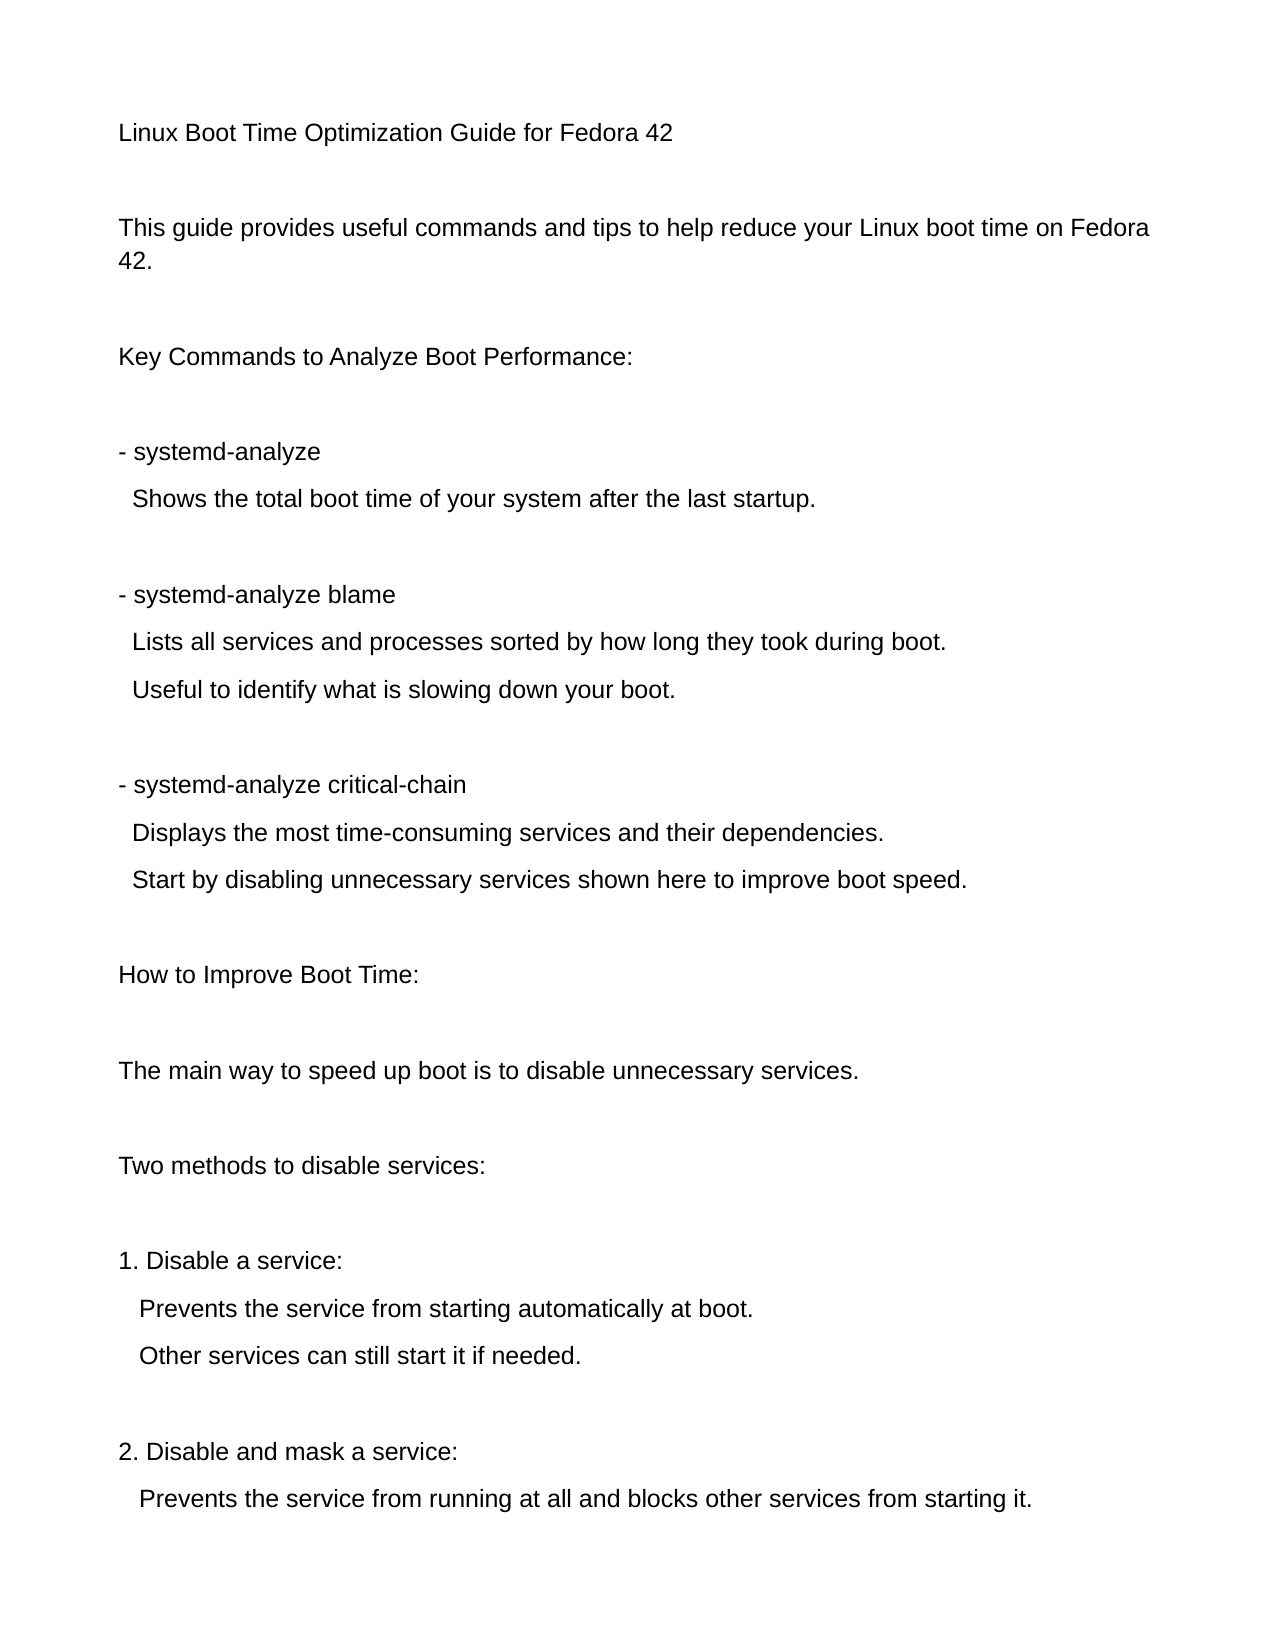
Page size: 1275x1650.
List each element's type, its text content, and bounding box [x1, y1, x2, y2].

text 2. Disable and mask a service: [118, 1436, 1157, 1465]
text Shows the total boot time of your system after the last startup. [118, 484, 1157, 513]
text Key Commands to Analyze Boot Performance: [118, 342, 1157, 370]
text Prevents the service from running at all and blocks other services from starting it. [118, 1484, 1157, 1513]
text Linux Boot Time Optimization Guide for Fedora 42 [118, 118, 1157, 147]
text How to Improve Boot Time: [118, 960, 1157, 989]
text Start by disabling unnecessary services shown here to improve boot speed. [118, 865, 1157, 894]
text Other services can still start it if needed. [118, 1341, 1157, 1370]
text Useful to identify what is slowing down your boot. [118, 675, 1157, 703]
text The main way to speed up boot is to disable unnecessary services. [118, 1056, 1157, 1084]
text - systemd-analyze critical-chain [118, 770, 1157, 799]
text Prevents the service from starting automatically at boot. [118, 1294, 1157, 1322]
text This guide provides useful commands and tips to help reduce your Linux boot time on Fedora 42. [118, 213, 1157, 275]
text 1. Disable a service: [118, 1246, 1157, 1275]
text Lists all services and processes sorted by how long they took during boot. [118, 627, 1157, 656]
text - systemd-analyze [118, 437, 1157, 466]
text Displays the most time-consuming services and their dependencies. [118, 818, 1157, 846]
text Two methods to disable services: [118, 1151, 1157, 1179]
text - systemd-analyze blame [118, 579, 1157, 608]
